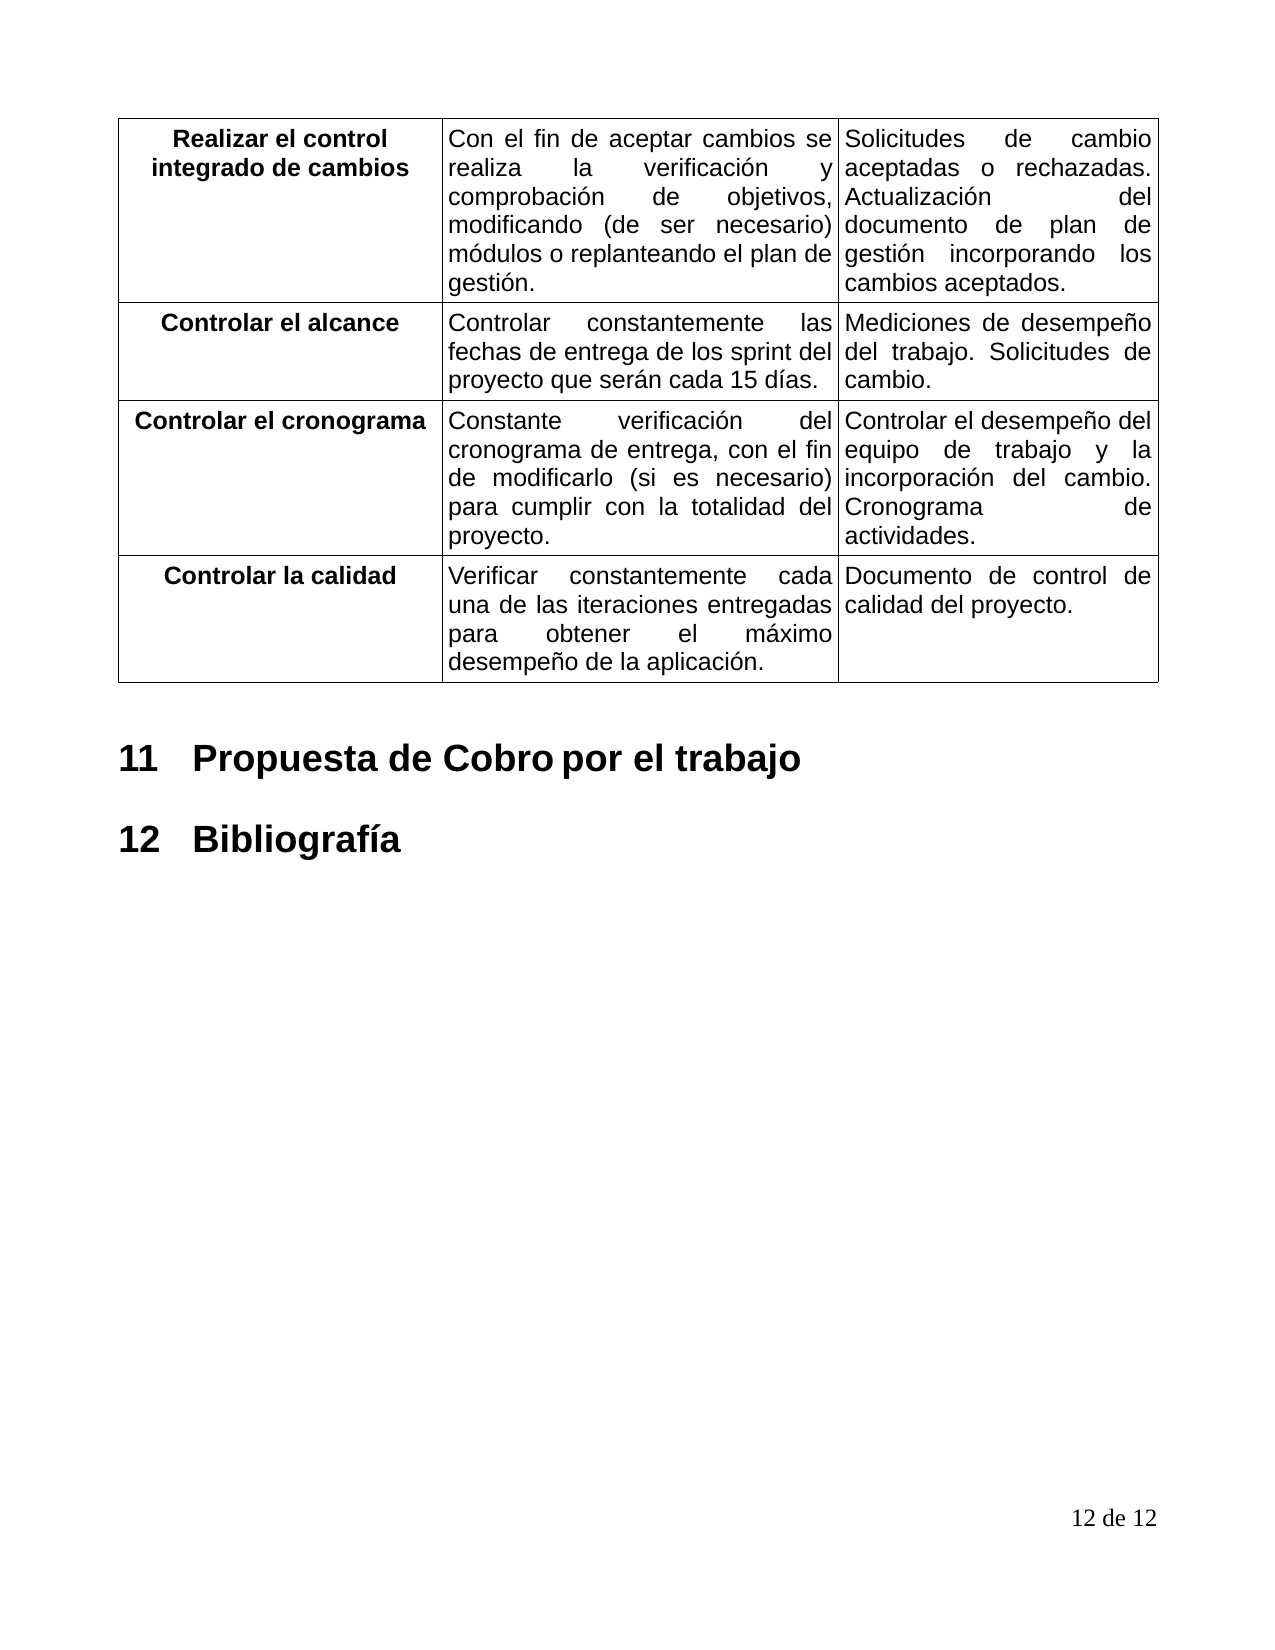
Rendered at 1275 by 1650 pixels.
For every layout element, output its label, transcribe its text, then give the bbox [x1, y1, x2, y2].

table_cell Controlar constantemente las fechas de entrega de los sprint del proyecto que serán cada 15 días. [443, 303, 838, 400]
table_cell Mediciones de desempeño del trabajo. Solicitudes de cambio. [839, 303, 1158, 400]
table_cell Controlar la calidad [119, 556, 442, 682]
table_cell Controlar el desempeño del equipo de trabajo y la incorporación del cambio. Cronograma de actividades. [839, 401, 1158, 555]
table_cell Constante verificación del cronograma de entrega, con el fin de modificarlo (si es necesario) para cumplir con la totalidad del proyecto. [443, 401, 838, 555]
table_cell Realizar el control integrado de cambios [119, 119, 442, 302]
table_cell Documento de control de calidad del proyecto. [839, 556, 1158, 682]
subtitle Bibliografía [118, 817, 1157, 861]
table_cell Solicitudes de cambio aceptadas o rechazadas. Actualización del documento de plan de gestión incorporando los cambios aceptados. [839, 119, 1158, 302]
table_cell Con el fin de aceptar cambios se realiza la verificación y comprobación de objetivos, modificando (de ser necesario) módulos o replanteando el plan de gestión. [443, 119, 838, 302]
table_cell Verificar constantemente cada una de las iteraciones entregadas para obtener el máximo desempeño de la aplicación. [443, 556, 838, 682]
table_cell Controlar el cronograma [119, 401, 442, 555]
subtitle Propuesta de Cobro por el trabajo [118, 736, 1157, 779]
table_cell Controlar el alcance [119, 303, 442, 400]
